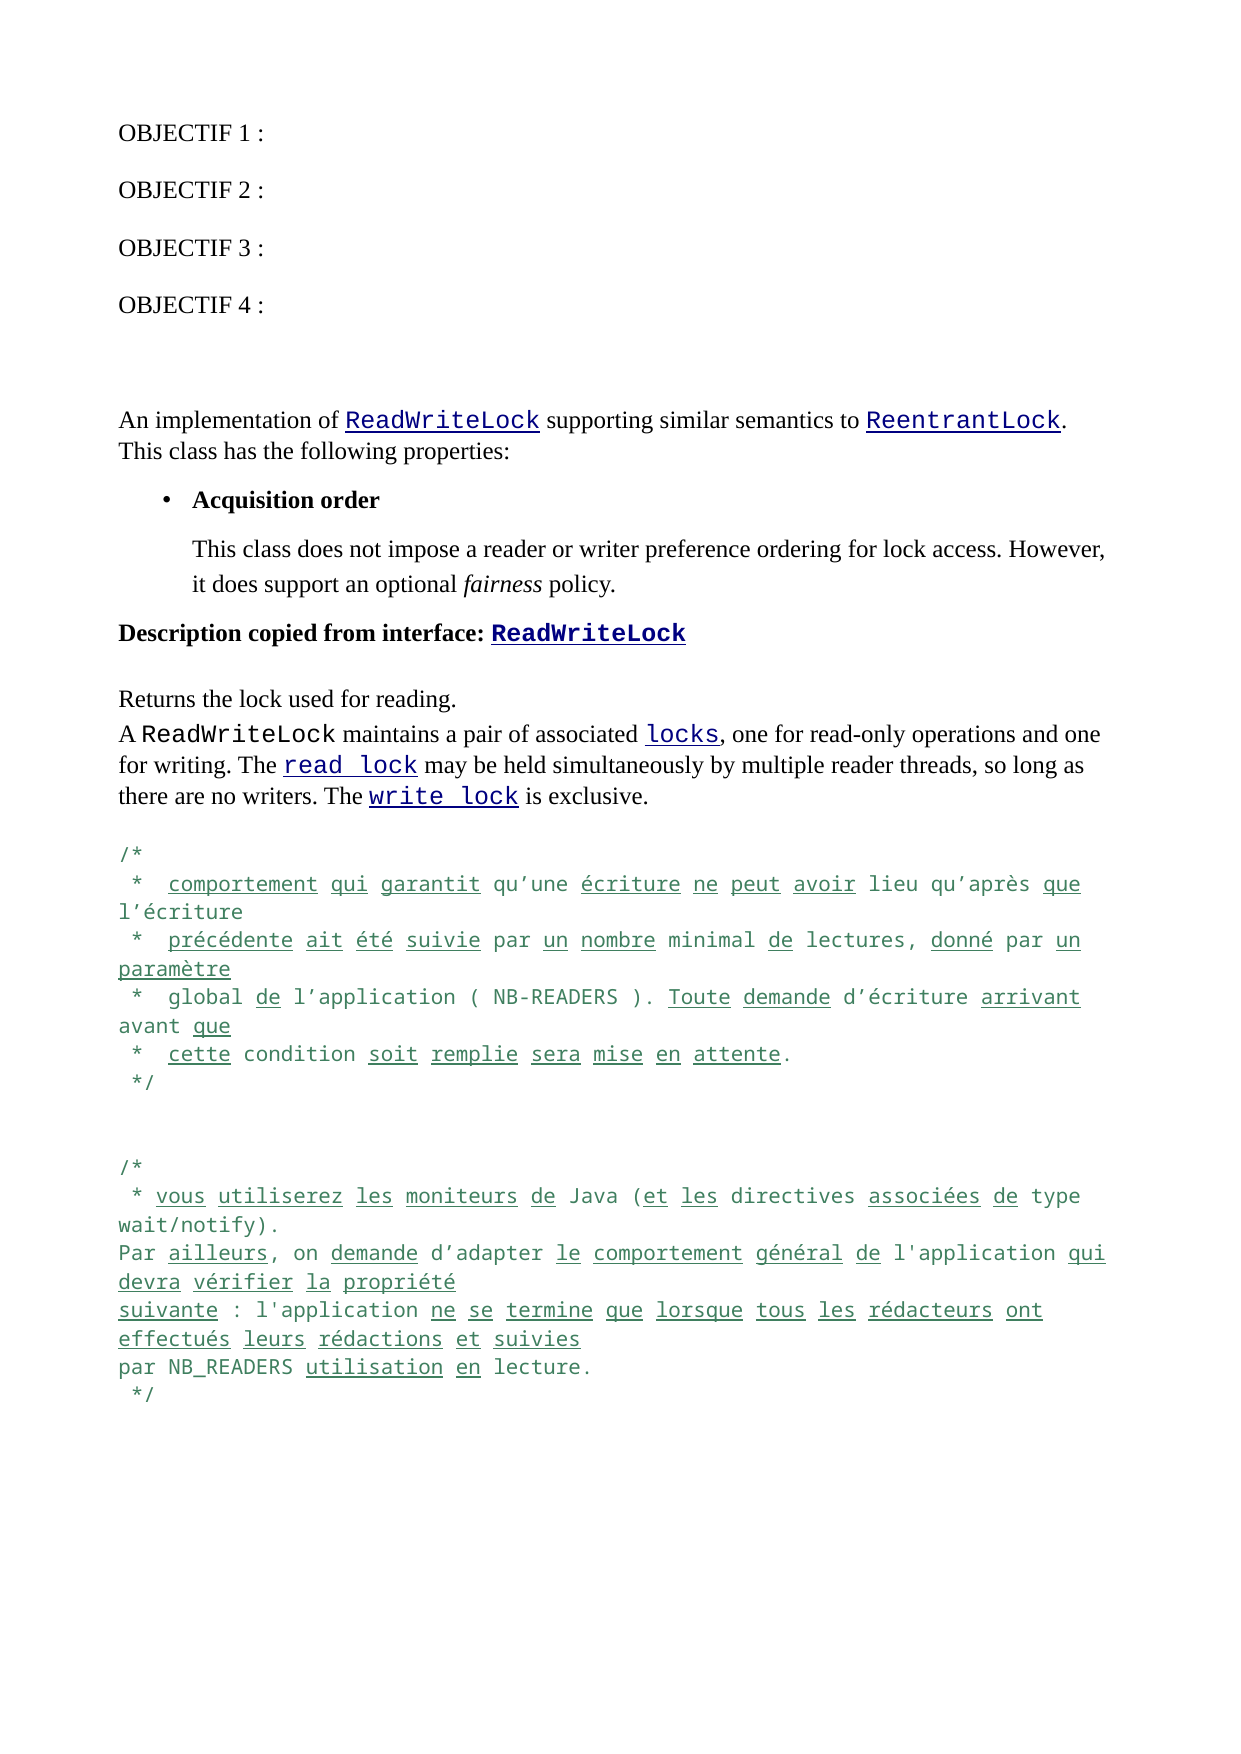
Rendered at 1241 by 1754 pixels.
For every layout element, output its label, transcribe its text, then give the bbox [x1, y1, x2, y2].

list Acquisition order [162, 486, 1122, 514]
text */ [118, 1381, 1122, 1409]
text par NB_READERS utilisation en lecture. [118, 1352, 1122, 1381]
text * global de l’application ( NB-READERS ). Toute demande d’écriture arrivant avant que [118, 982, 1122, 1039]
text OBJECTIF 1 : [118, 118, 1122, 147]
text * cette condition soit remplie sera mise en attente. [118, 1039, 1122, 1068]
text /* [118, 1153, 1122, 1182]
text Par ailleurs, on demande d’adapter le comportement général de l'application qui devra vérifier la propriété [118, 1238, 1122, 1295]
text OBJECTIF 2 : [118, 176, 1122, 204]
text * précédente ait été suivie par un nombre minimal de lectures, donné par un paramètre [118, 926, 1122, 982]
text OBJECTIF 4 : [118, 291, 1122, 319]
text Description copied from interface: ReadWriteLock [118, 618, 1122, 649]
text Returns the lock used for reading. [118, 684, 1122, 713]
text OBJECTIF 3 : [118, 233, 1122, 262]
text suivante : l'application ne se termine que lorsque tous les rédacteurs ont effectués leurs rédactions et suivies [118, 1295, 1122, 1352]
list This class does not impose a reader or writer preference ordering for lock access. However, it does support an optional fairness policy. [162, 534, 1122, 598]
text This class has the following properties: [118, 436, 1122, 465]
text * comportement qui garantit qu’une écriture ne peut avoir lieu qu’après que l’écriture [118, 869, 1122, 926]
text /* [118, 840, 1122, 869]
text */ [118, 1068, 1122, 1096]
text An implementation of ReadWriteLock supporting similar semantics to ReentrantLock. [118, 406, 1122, 436]
text A ReadWriteLock maintains a pair of associated locks, one for read-only operations and one for writing. The read lock may be held simultaneously by multiple reader threads, so long as there are no writers. The write lock is exclusive. [118, 719, 1122, 812]
text * vous utiliserez les moniteurs de Java (et les directives associées de type wait/notify). [118, 1182, 1122, 1238]
